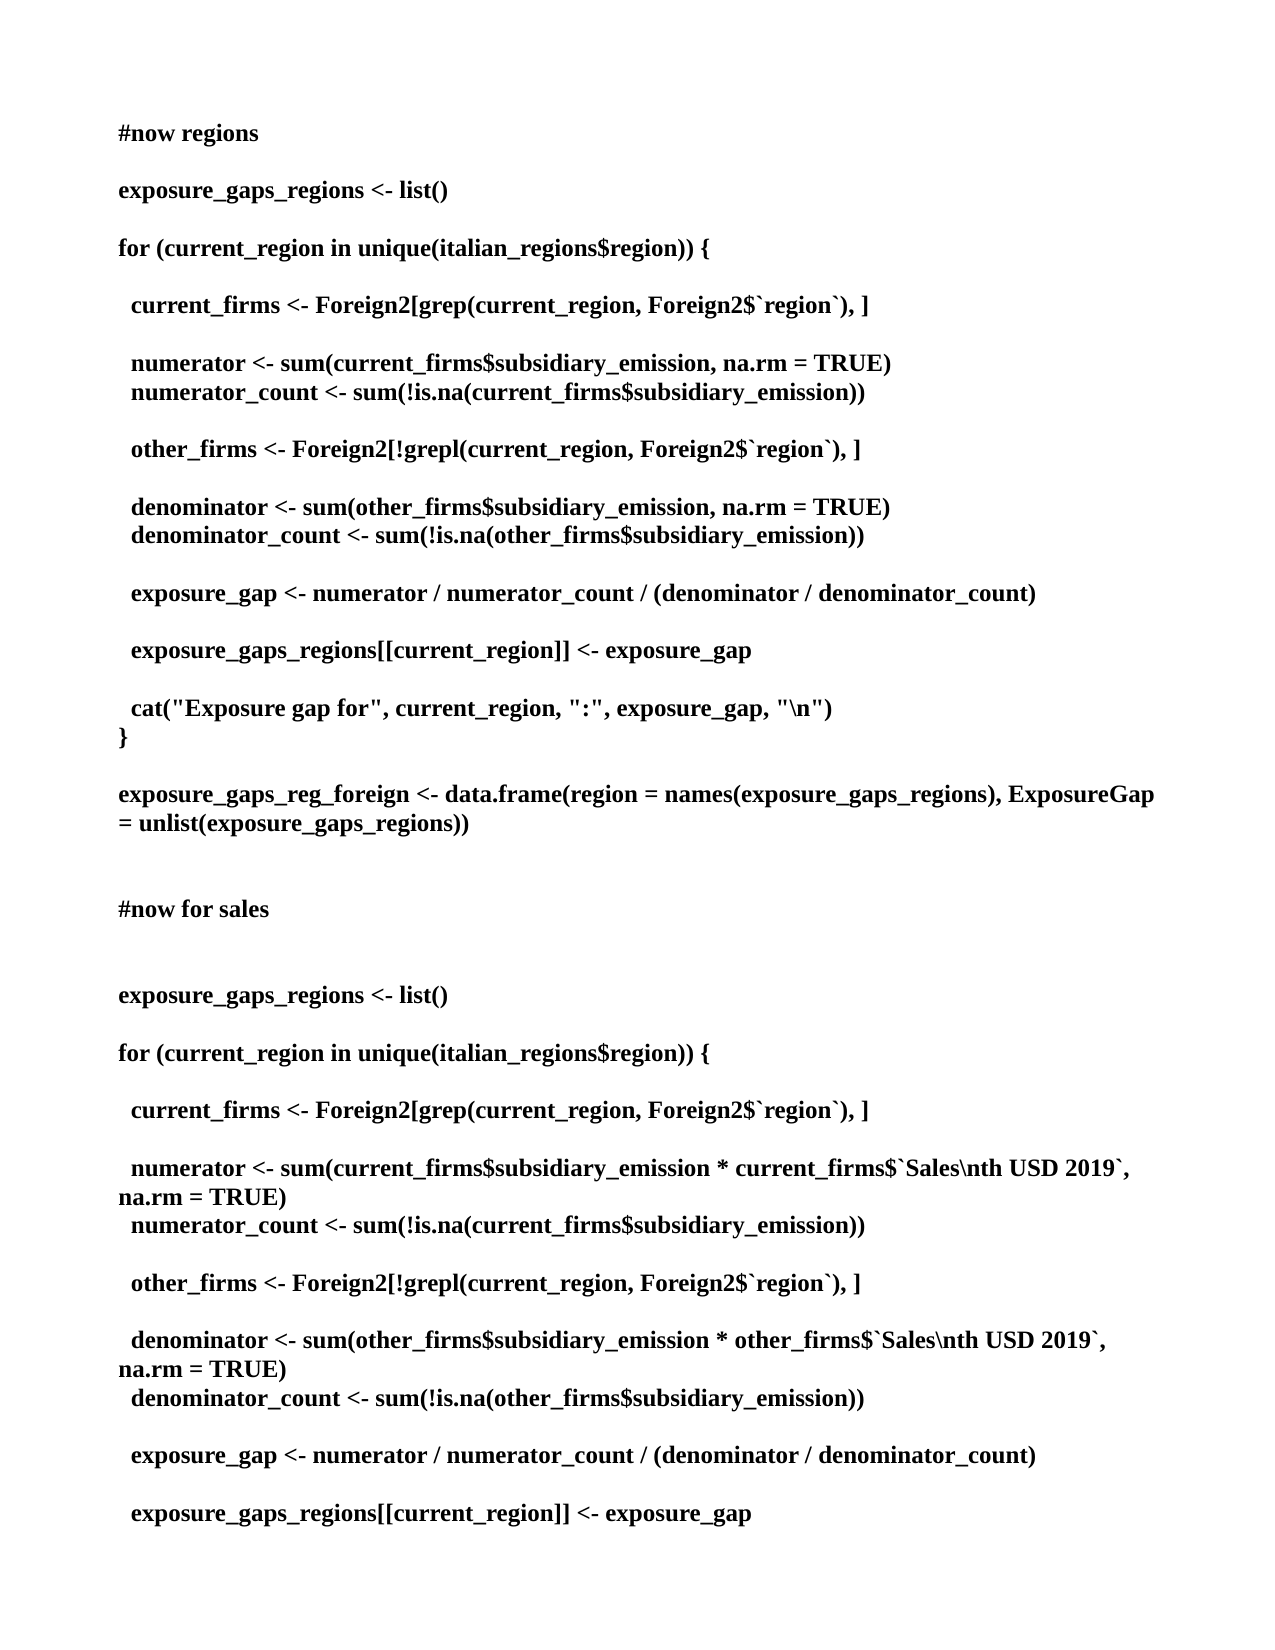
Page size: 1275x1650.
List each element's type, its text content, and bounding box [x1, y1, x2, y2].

text exposure_gaps_reg_foreign <- data.frame(region = names(exposure_gaps_regions), ExposureGap = unlist(exposure_gaps_regions)) [118, 779, 1157, 837]
text #now regions [118, 118, 1157, 147]
text other_firms <- Foreign2[!grepl(current_region, Foreign2$`region`), ] [118, 1268, 1157, 1297]
text denominator <- sum(other_firms$subsidiary_emission, na.rm = TRUE) [118, 492, 1157, 521]
text numerator_count <- sum(!is.na(current_firms$subsidiary_emission)) [118, 1211, 1157, 1239]
text exposure_gap <- numerator / numerator_count / (denominator / denominator_count) [118, 1441, 1157, 1469]
text #now for sales [118, 894, 1157, 923]
text denominator_count <- sum(!is.na(other_firms$subsidiary_emission)) [118, 1383, 1157, 1412]
text for (current_region in unique(italian_regions$region)) { [118, 1038, 1157, 1067]
text denominator_count <- sum(!is.na(other_firms$subsidiary_emission)) [118, 521, 1157, 549]
text denominator <- sum(other_firms$subsidiary_emission * other_firms$`Sales\nth USD 2019`, na.rm = TRUE) [118, 1326, 1157, 1383]
text for (current_region in unique(italian_regions$region)) { [118, 233, 1157, 262]
text exposure_gaps_regions[[current_region]] <- exposure_gap [118, 636, 1157, 664]
text exposure_gaps_regions[[current_region]] <- exposure_gap [118, 1498, 1157, 1527]
text other_firms <- Foreign2[!grepl(current_region, Foreign2$`region`), ] [118, 434, 1157, 463]
text } [118, 722, 1157, 751]
text exposure_gaps_regions <- list() [118, 981, 1157, 1009]
text cat("Exposure gap for", current_region, ":", exposure_gap, "\n") [118, 693, 1157, 722]
text numerator <- sum(current_firms$subsidiary_emission * current_firms$`Sales\nth USD 2019`, na.rm = TRUE) [118, 1153, 1157, 1211]
text numerator <- sum(current_firms$subsidiary_emission, na.rm = TRUE) [118, 348, 1157, 377]
text numerator_count <- sum(!is.na(current_firms$subsidiary_emission)) [118, 377, 1157, 406]
text exposure_gap <- numerator / numerator_count / (denominator / denominator_count) [118, 578, 1157, 607]
text exposure_gaps_regions <- list() [118, 176, 1157, 204]
text current_firms <- Foreign2[grep(current_region, Foreign2$`region`), ] [118, 1096, 1157, 1124]
text current_firms <- Foreign2[grep(current_region, Foreign2$`region`), ] [118, 291, 1157, 319]
